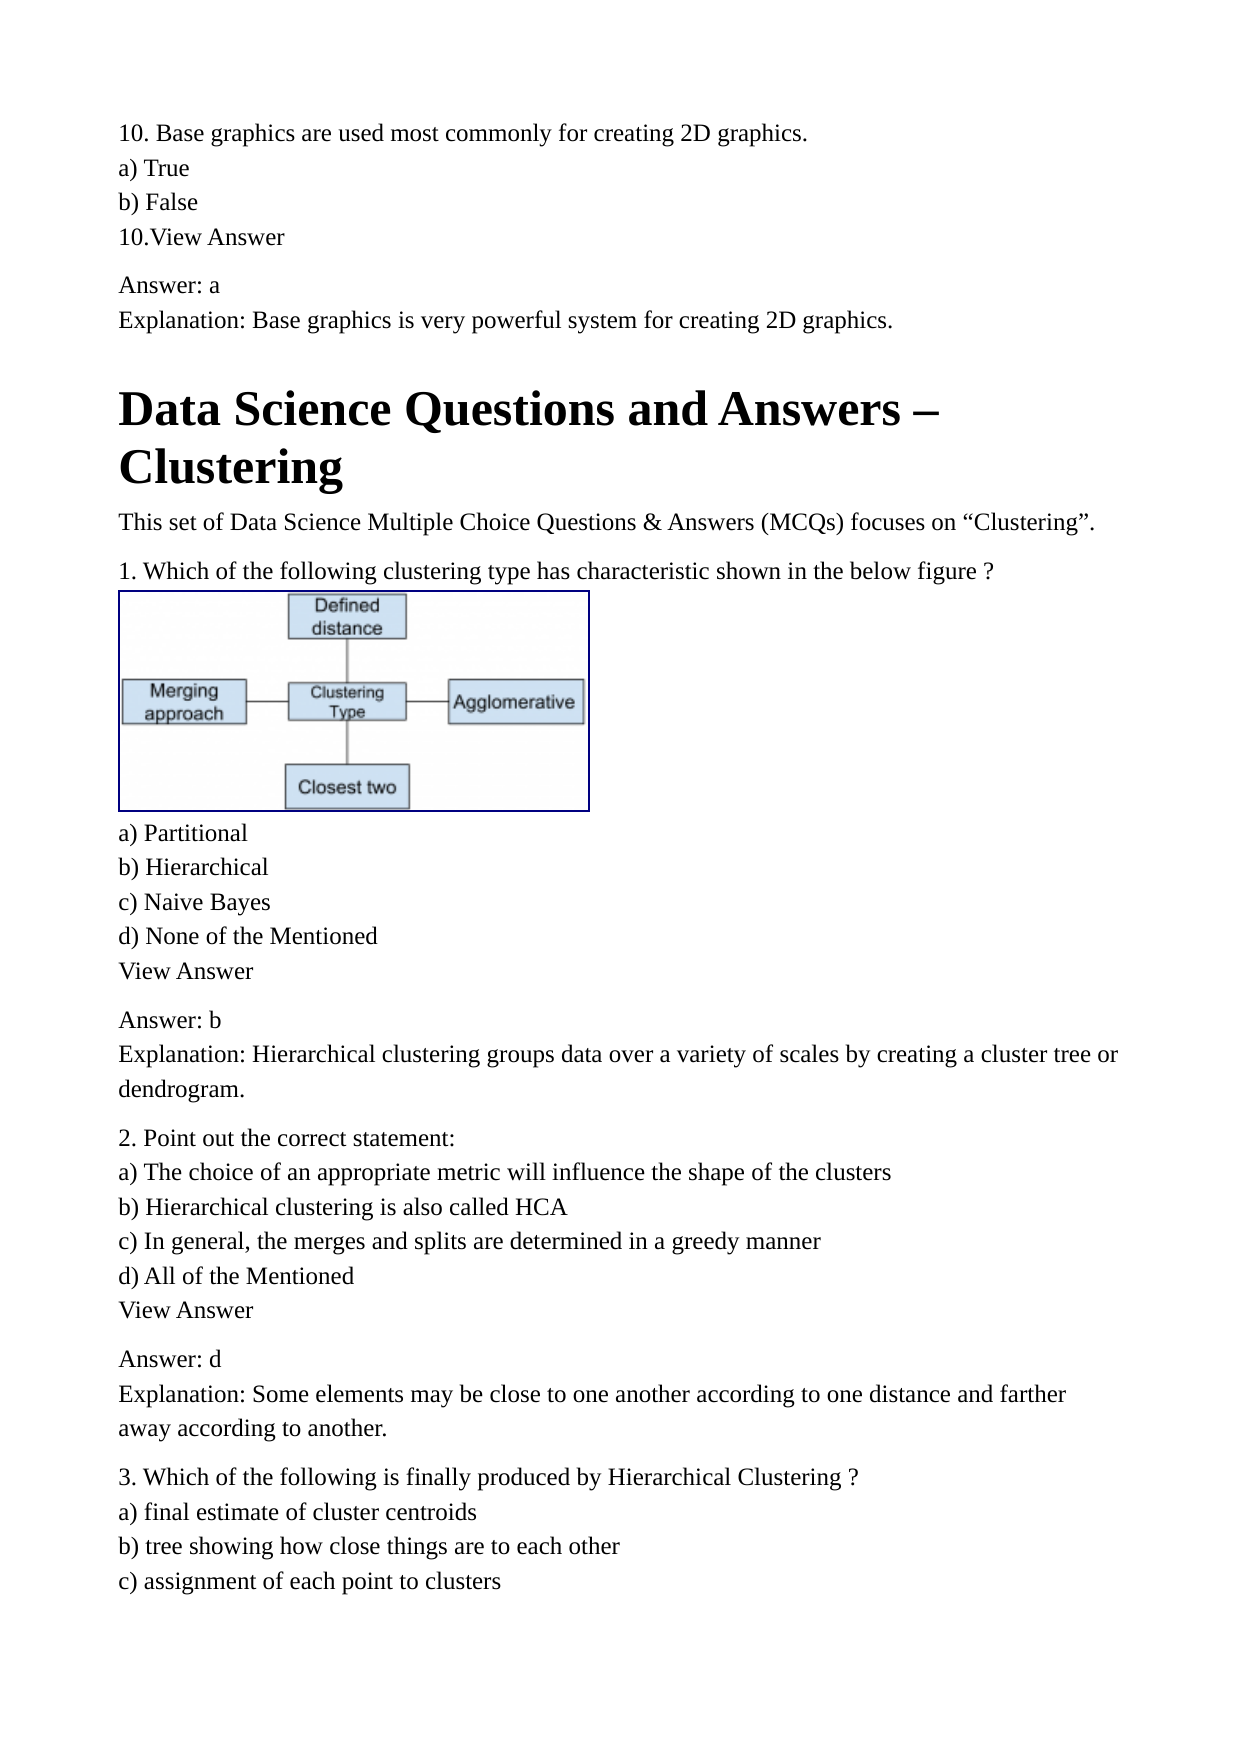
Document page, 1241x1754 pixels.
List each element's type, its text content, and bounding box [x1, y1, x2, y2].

text 2. Point out the correct statement: a) The choice of an appropriate metric will influence the shape of the clusters b) Hierarchical clustering is also called HCA c) In general, the merges and splits are determined in a greedy manner d) All of the Mentioned View Answer [118, 1123, 1122, 1324]
text 10. Base graphics are used most commonly for creating 2D graphics. a) True b) False 10.View Answer [118, 118, 1122, 250]
subtitle Data Science Questions and Answers – Clustering [118, 379, 1122, 494]
text 3. Which of the following is finally produced by Hierarchical Clustering ? a) final estimate of cluster centroids b) tree showing how close things are to each other c) assignment of each point to clusters [118, 1462, 1122, 1594]
text Answer: d Explanation: Some elements may be close to one another according to one distance and farther away according to another. [118, 1344, 1122, 1442]
text Answer: a Explanation: Base graphics is very powerful system for creating 2D graphics. [118, 271, 1122, 334]
text This set of Data Science Multiple Choice Questions & Answers (MCQs) focuses on “Clustering”. [118, 507, 1122, 535]
text 1. Which of the following clustering type has characteristic shown in the below figure ? a) Partitional b) Hierarchical c) Naive Bayes d) None of the Mentioned View Answer [118, 556, 1122, 984]
text Answer: b Explanation: Hierarchical clustering groups data over a variety of scales by creating a cluster tree or dendrogram. [118, 1005, 1122, 1102]
